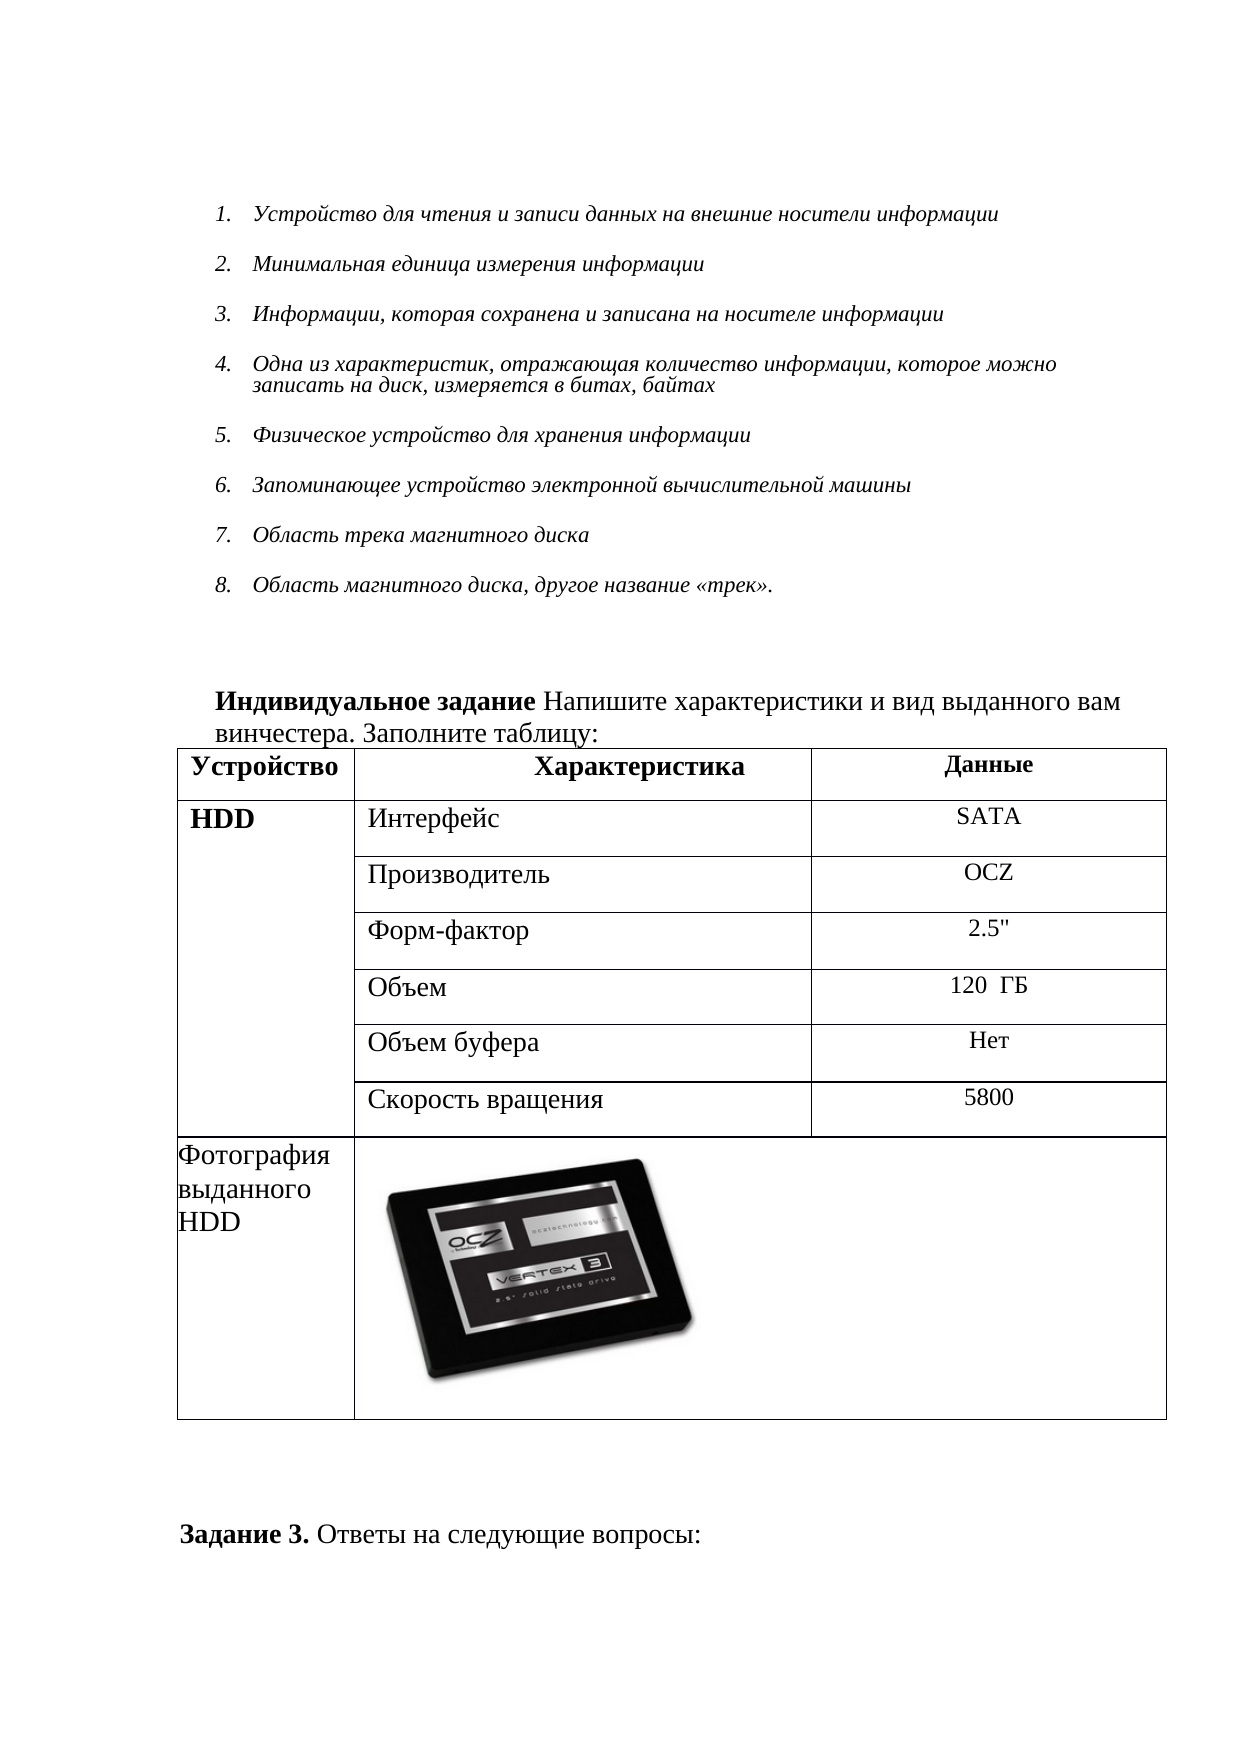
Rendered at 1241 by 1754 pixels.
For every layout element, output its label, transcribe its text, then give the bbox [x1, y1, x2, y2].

list Область магнитного диска, другое название «трек». [215, 576, 1152, 597]
table_cell 2.5" [812, 913, 1166, 969]
list Физическое устройство для хранения информации [215, 426, 660, 447]
table_cell Производитель [355, 857, 811, 912]
list Устройство для чтения и записи данных на внешние носители информации [215, 205, 908, 226]
table_cell Нет [812, 1025, 1166, 1081]
table_header Устройство [178, 749, 354, 800]
list Одна из характеристик, отражающая количество информации, которое можно записать на диск, измеряется в битах, байтах [215, 355, 1152, 397]
table_cell Объем [355, 970, 811, 1024]
list Запоминающее устройство электронной вычислительной машины [215, 476, 1152, 497]
table_cell Фотография выданного HDD [178, 1138, 354, 1419]
text Индивидуальное задание Напишите характеристики и вид выданного вам винчестера. Заполните таблицу: [215, 683, 1152, 748]
table_cell 120 ГБ [812, 970, 1166, 1024]
table_cell OCZ [812, 857, 1166, 912]
list Минимальная единица измерения информации [612, 255, 1152, 276]
list Минимальная единица измерения информации [215, 255, 613, 276]
table_cell Объем буфера [355, 1025, 811, 1081]
list Физическое устройство для хранения информации [659, 426, 1152, 447]
table_cell SATA [812, 801, 1166, 856]
list Информации, которая сохранена и записана на носителе информации [215, 305, 289, 326]
table_cell Интерфейс [355, 801, 811, 856]
table_header Характеристика [355, 749, 811, 800]
list Устройство для чтения и записи данных на внешние носители информации [907, 205, 1152, 226]
table_cell Форм-фактор [355, 913, 811, 969]
table_cell [355, 1138, 1166, 1419]
table_cell Скорость вращения [355, 1083, 811, 1136]
text Задание 3. Ответы на следующие вопросы: [179, 1517, 1152, 1549]
table_header Данные [812, 749, 1166, 800]
table_cell HDD [178, 801, 354, 1136]
list Информации, которая сохранена и записана на носителе информации [288, 305, 853, 326]
list Область трека магнитного диска [215, 526, 1152, 547]
table_cell 5800 [812, 1083, 1166, 1136]
picture [371, 1146, 705, 1391]
list Информации, которая сохранена и записана на носителе информации [852, 305, 1152, 326]
